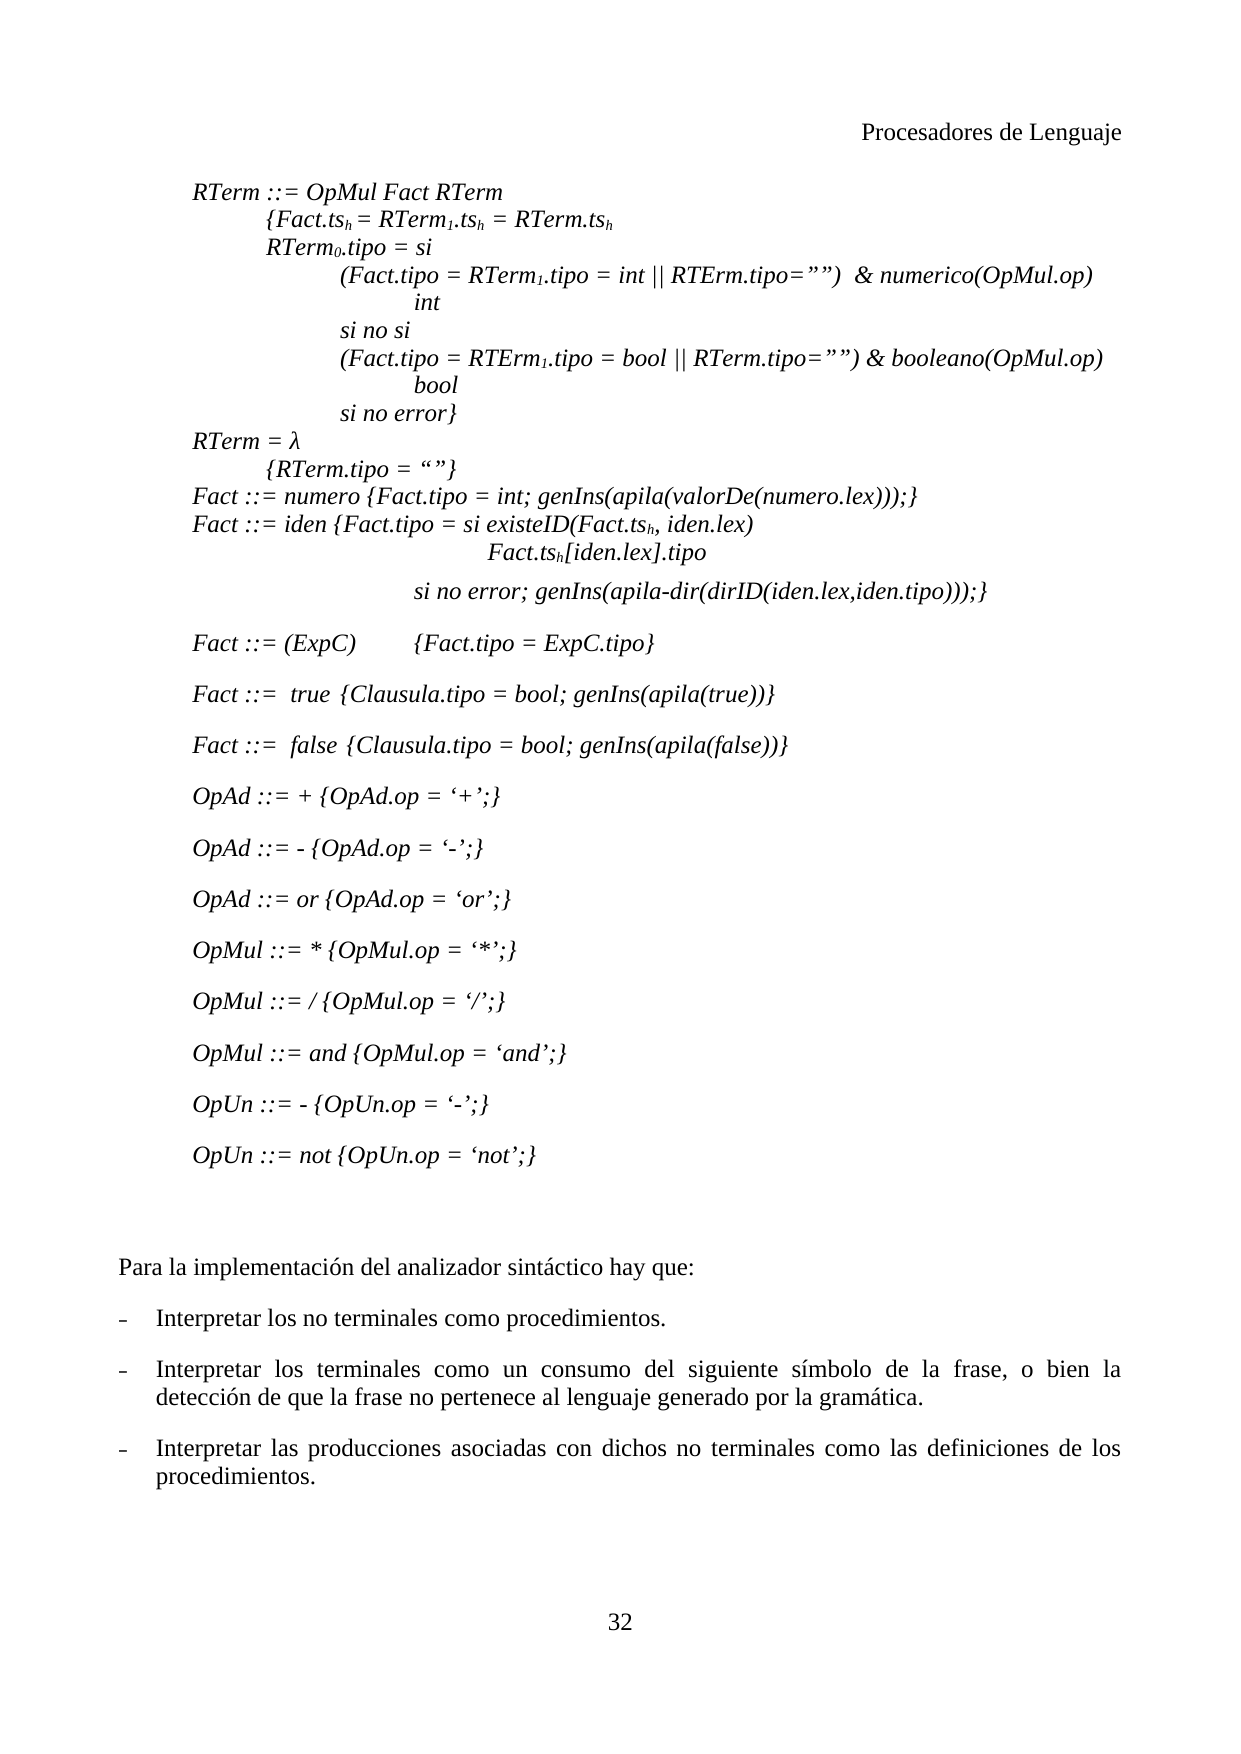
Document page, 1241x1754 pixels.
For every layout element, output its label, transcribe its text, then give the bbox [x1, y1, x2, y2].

text si no error} [118, 399, 1122, 427]
text OpAd ::= or {OpAd.op = ‘or’;} [118, 885, 1122, 913]
text OpUn ::= not {OpUn.op = ‘not’;} [118, 1141, 1122, 1169]
text bool [118, 372, 1122, 399]
text RTerm = λ [118, 427, 1122, 455]
text OpUn ::= - {OpUn.op = ‘-’;} [118, 1090, 1122, 1118]
text int [118, 288, 1122, 316]
text (Fact.tipo = RTerm1.tipo = int || RTErm.tipo=””) & numerico(OpMul.op) [118, 261, 1122, 288]
text Fact ::= (ExpC) {Fact.tipo = ExpC.tipo} [118, 629, 1122, 656]
text RTerm0.tipo = si [118, 233, 1122, 261]
text {RTerm.tipo = “”} [118, 455, 1122, 482]
text OpMul ::= / {OpMul.op = ‘/’;} [118, 987, 1122, 1015]
text Fact ::= iden {Fact.tipo = si existeID(Fact.tsh, iden.lex) [118, 510, 1122, 538]
text si no si [118, 316, 1122, 344]
text Fact ::= true {Clausula.tipo = bool; genIns(apila(true))} [118, 680, 1122, 708]
text RTerm ::= OpMul Fact RTerm [118, 178, 1122, 205]
text Para la implementación del analizador sintáctico hay que: [118, 1253, 1122, 1281]
text OpAd ::= - {OpAd.op = ‘-’;} [118, 834, 1122, 861]
text {Fact.tsh = RTerm1.tsh = RTerm.tsh [118, 205, 1122, 233]
text Fact ::= false {Clausula.tipo = bool; genIns(apila(false))} [118, 731, 1122, 759]
text OpMul ::= and {OpMul.op = ‘and’;} [118, 1039, 1122, 1066]
text (Fact.tipo = RTErm1.tipo = bool || RTerm.tipo=””) & booleano(OpMul.op) [118, 344, 1122, 372]
list Interpretar los no terminales como procedimientos. [118, 1304, 1122, 1332]
text Fact ::= numero {Fact.tipo = int; genIns(apila(valorDe(numero.lex)));} [118, 482, 1122, 510]
list Interpretar los terminales como un consumo del siguiente símbolo de la frase, o bien la detección de que la frase no pertenece al lenguaje generado por la gramática. [118, 1355, 1122, 1411]
text OpMul ::= * {OpMul.op = ‘*’;} [118, 936, 1122, 964]
text si no error; genIns(apila-dir(dirID(iden.lex,iden.tipo)));} [118, 577, 1122, 605]
text Fact.tsh[iden.lex].tipo [118, 538, 1122, 566]
list Interpretar las producciones asociadas con dichos no terminales como las definiciones de los procedimientos. [118, 1434, 1122, 1490]
text OpAd ::= + {OpAd.op = ‘+’;} [118, 782, 1122, 810]
